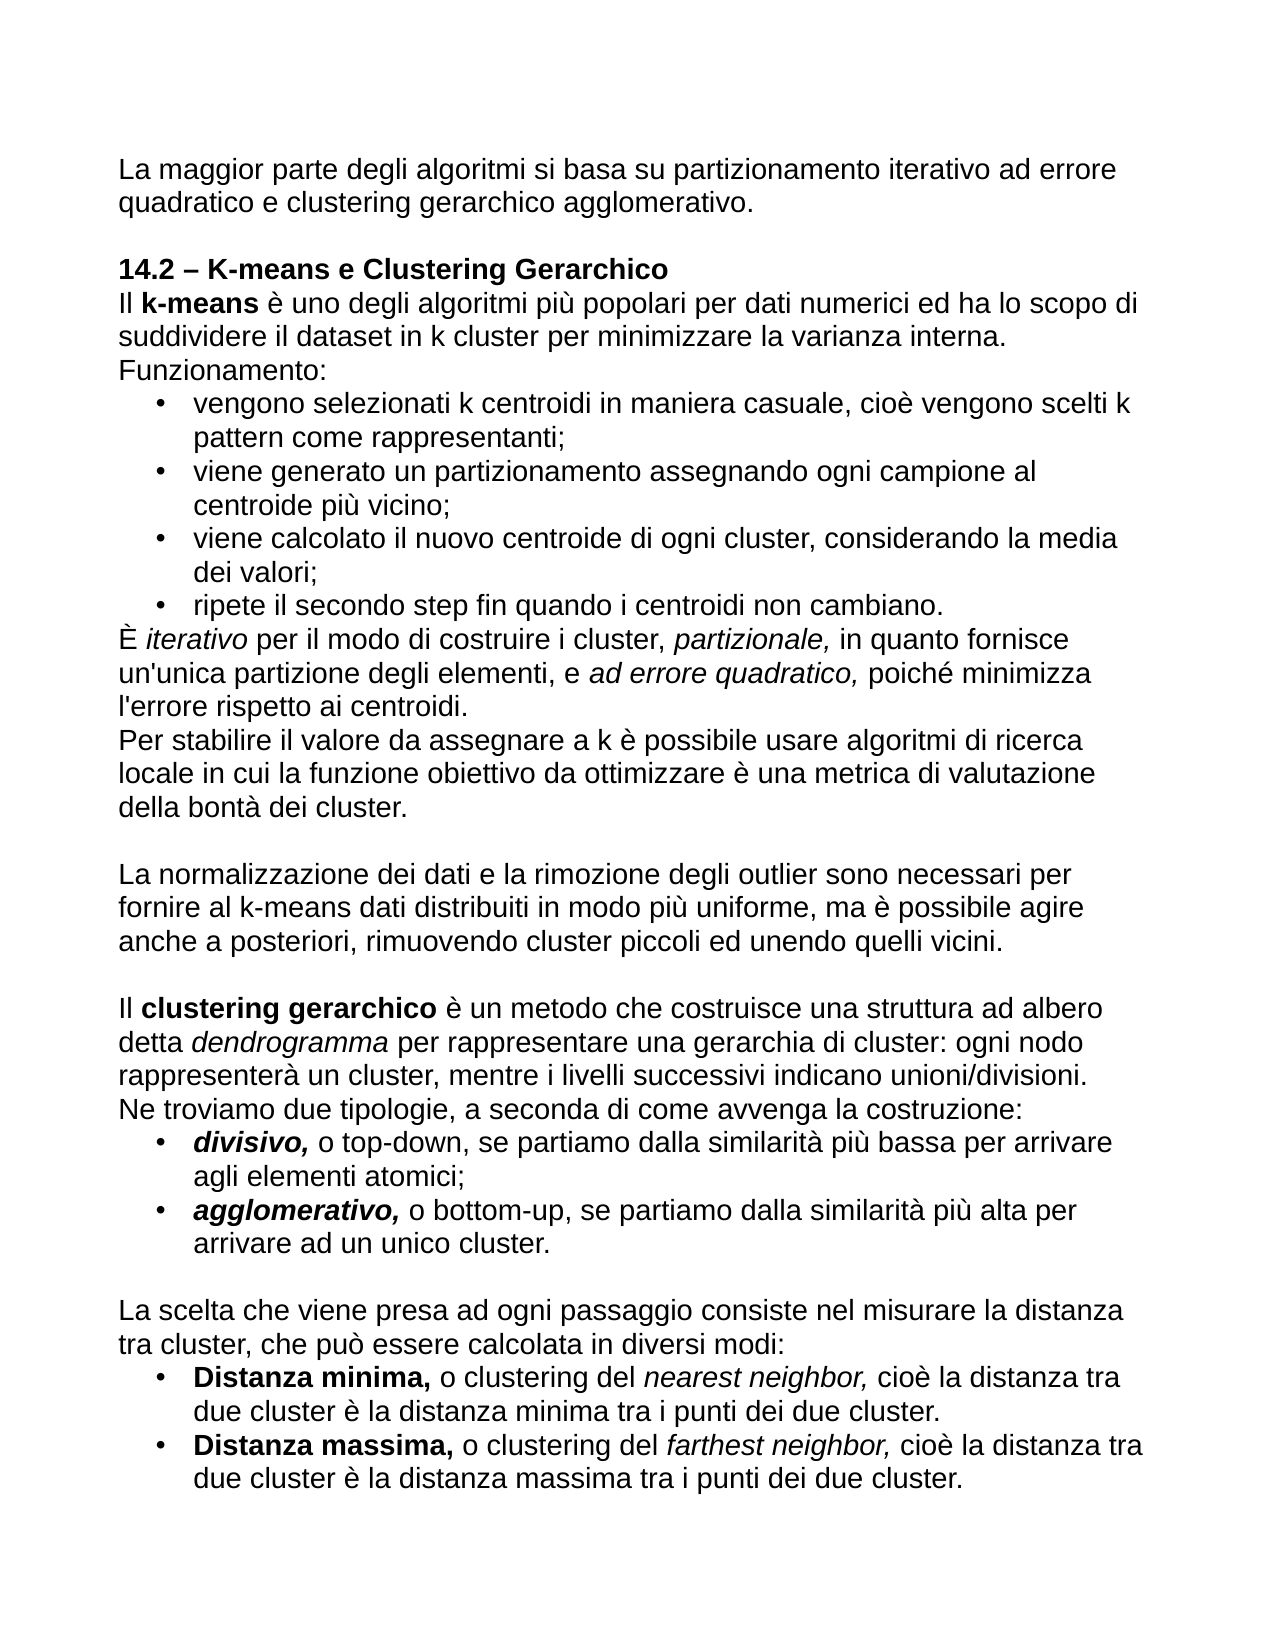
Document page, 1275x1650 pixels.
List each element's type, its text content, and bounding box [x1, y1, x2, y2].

list Distanza minima, o clustering del nearest neighbor, cioè la distanza tra due cluster è la distanza minima tra i punti dei due cluster. [156, 1360, 1157, 1428]
text Il clustering gerarchico è un metodo che costruisce una struttura ad albero detta dendrogramma per rappresentare una gerarchia di cluster: ogni nodo rappresenterà un cluster, mentre i livelli successivi indicano unioni/divisioni. [118, 991, 1157, 1092]
text La maggior parte degli algoritmi si basa su partizionamento iterativo ad errore quadratico e clustering gerarchico agglomerativo. [118, 152, 1157, 219]
text 14.2 – K-means e Clustering Gerarchico [118, 252, 1157, 286]
list ripete il secondo step fin quando i centroidi non cambiano. [156, 588, 1157, 622]
list Distanza massima, o clustering del farthest neighbor, cioè la distanza tra due cluster è la distanza massima tra i punti dei due cluster. [156, 1428, 1157, 1495]
text La scelta che viene presa ad ogni passaggio consiste nel misurare la distanza tra cluster, che può essere calcolata in diversi modi: [118, 1293, 1157, 1360]
text La normalizzazione dei dati e la rimozione degli outlier sono necessari per fornire al k-means dati distribuiti in modo più uniforme, ma è possibile agire anche a posteriori, rimuovendo cluster piccoli ed unendo quelli vicini. [118, 857, 1157, 957]
list viene generato un partizionamento assegnando ogni campione al centroide più vicino; [156, 454, 1157, 521]
text Per stabilire il valore da assegnare a k è possibile usare algoritmi di ricerca locale in cui la funzione obiettivo da ottimizzare è una metrica di valutazione della bontà dei cluster. [118, 723, 1157, 823]
text Il k-means è uno degli algoritmi più popolari per dati numerici ed ha lo scopo di suddividere il dataset in k cluster per minimizzare la varianza interna. Funzionamento: [118, 286, 1157, 386]
list divisivo, o top-down, se partiamo dalla similarità più bassa per arrivare agli elementi atomici; [156, 1125, 1157, 1192]
list vengono selezionati k centroidi in maniera casuale, cioè vengono scelti k pattern come rappresentanti; [156, 386, 1157, 454]
list agglomerativo, o bottom-up, se partiamo dalla similarità più alta per arrivare ad un unico cluster. [156, 1192, 1157, 1260]
list viene calcolato il nuovo centroide di ogni cluster, considerando la media dei valori; [156, 521, 1157, 588]
text È iterativo per il modo di costruire i cluster, partizionale, in quanto fornisce un'unica partizione degli elementi, e ad errore quadratico, poiché minimizza l'errore rispetto ai centroidi. [118, 622, 1157, 723]
text Ne troviamo due tipologie, a seconda di come avvenga la costruzione: [118, 1092, 1157, 1125]
